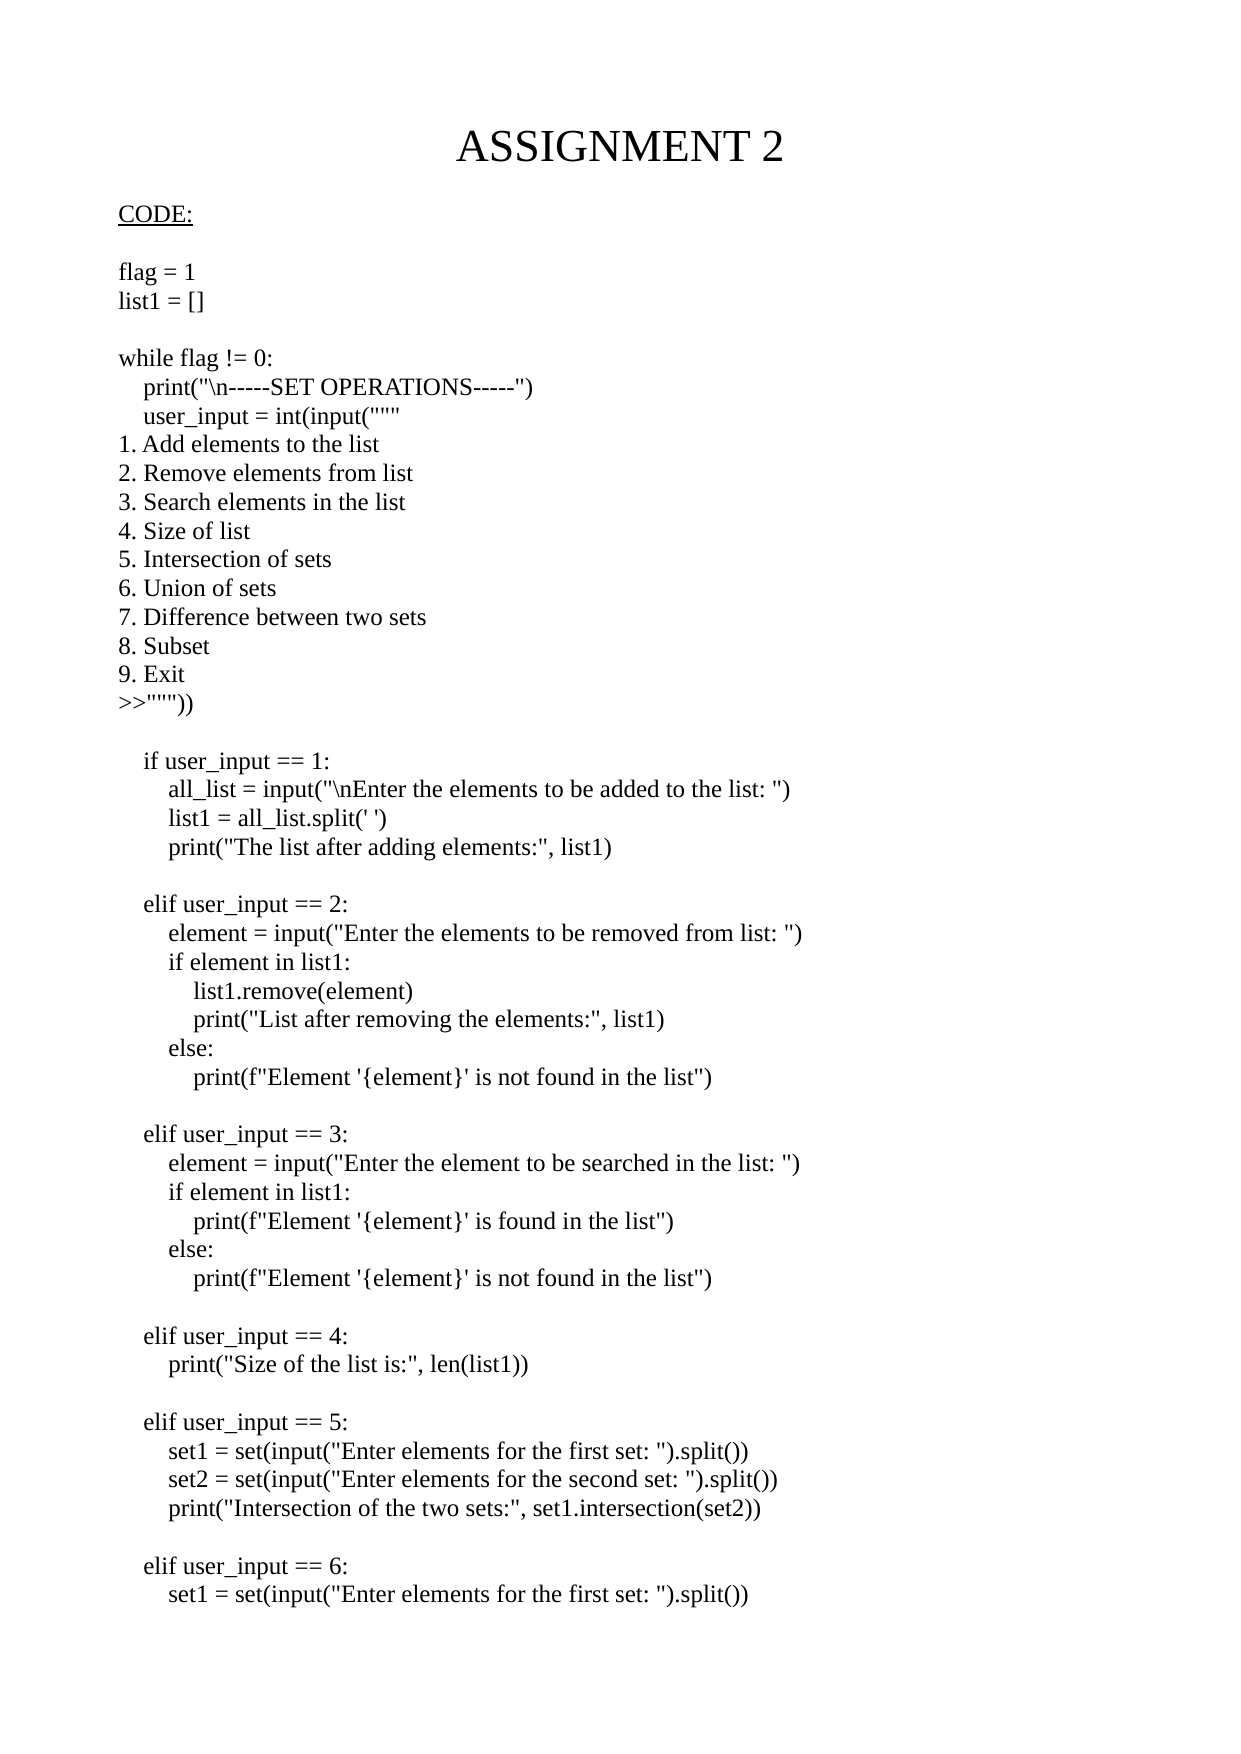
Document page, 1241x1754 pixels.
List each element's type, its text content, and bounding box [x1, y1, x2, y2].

text print(f"Element '{element}' is found in the list") [118, 1206, 1122, 1234]
text print("Intersection of the two sets:", set1.intersection(set2)) [118, 1493, 1122, 1522]
text else: [118, 1033, 1122, 1062]
text print("The list after adding elements:", list1) [118, 832, 1122, 861]
text element = input("Enter the element to be searched in the list: ") [118, 1148, 1122, 1177]
text 2. Remove elements from list [118, 458, 1122, 487]
text set2 = set(input("Enter elements for the second set: ").split()) [118, 1464, 1122, 1493]
text set1 = set(input("Enter elements for the first set: ").split()) [118, 1579, 1122, 1608]
text 6. Union of sets [118, 573, 1122, 602]
text list1.remove(element) [118, 976, 1122, 1004]
text list1 = [] [118, 286, 1122, 314]
text elif user_input == 4: [118, 1321, 1122, 1349]
text set1 = set(input("Enter elements for the first set: ").split()) [118, 1436, 1122, 1464]
text print("Size of the list is:", len(list1)) [118, 1349, 1122, 1378]
text while flag != 0: [118, 343, 1122, 372]
text ASSIGNMENT 2 [118, 118, 1122, 171]
text CODE: [118, 199, 1122, 228]
text print("\n-----SET OPERATIONS-----") [118, 372, 1122, 401]
text else: [118, 1234, 1122, 1263]
text elif user_input == 5: [118, 1407, 1122, 1436]
text user_input = int(input(""" [118, 401, 1122, 429]
text if element in list1: [118, 1177, 1122, 1206]
text 8. Subset [118, 631, 1122, 659]
text element = input("Enter the elements to be removed from list: ") [118, 918, 1122, 947]
text 7. Difference between two sets [118, 602, 1122, 631]
text if user_input == 1: [118, 746, 1122, 774]
text 1. Add elements to the list [118, 429, 1122, 458]
text print(f"Element '{element}' is not found in the list") [118, 1062, 1122, 1091]
text elif user_input == 3: [118, 1119, 1122, 1148]
text 5. Intersection of sets [118, 544, 1122, 573]
text 4. Size of list [118, 516, 1122, 544]
text flag = 1 [118, 257, 1122, 286]
text list1 = all_list.split(' ') [118, 803, 1122, 832]
text elif user_input == 6: [118, 1551, 1122, 1579]
text print("List after removing the elements:", list1) [118, 1004, 1122, 1033]
text if element in list1: [118, 947, 1122, 976]
text 9. Exit [118, 659, 1122, 688]
text print(f"Element '{element}' is not found in the list") [118, 1263, 1122, 1292]
text >>""")) [118, 688, 1122, 717]
text all_list = input("\nEnter the elements to be added to the list: ") [118, 774, 1122, 803]
text elif user_input == 2: [118, 889, 1122, 918]
text 3. Search elements in the list [118, 487, 1122, 516]
